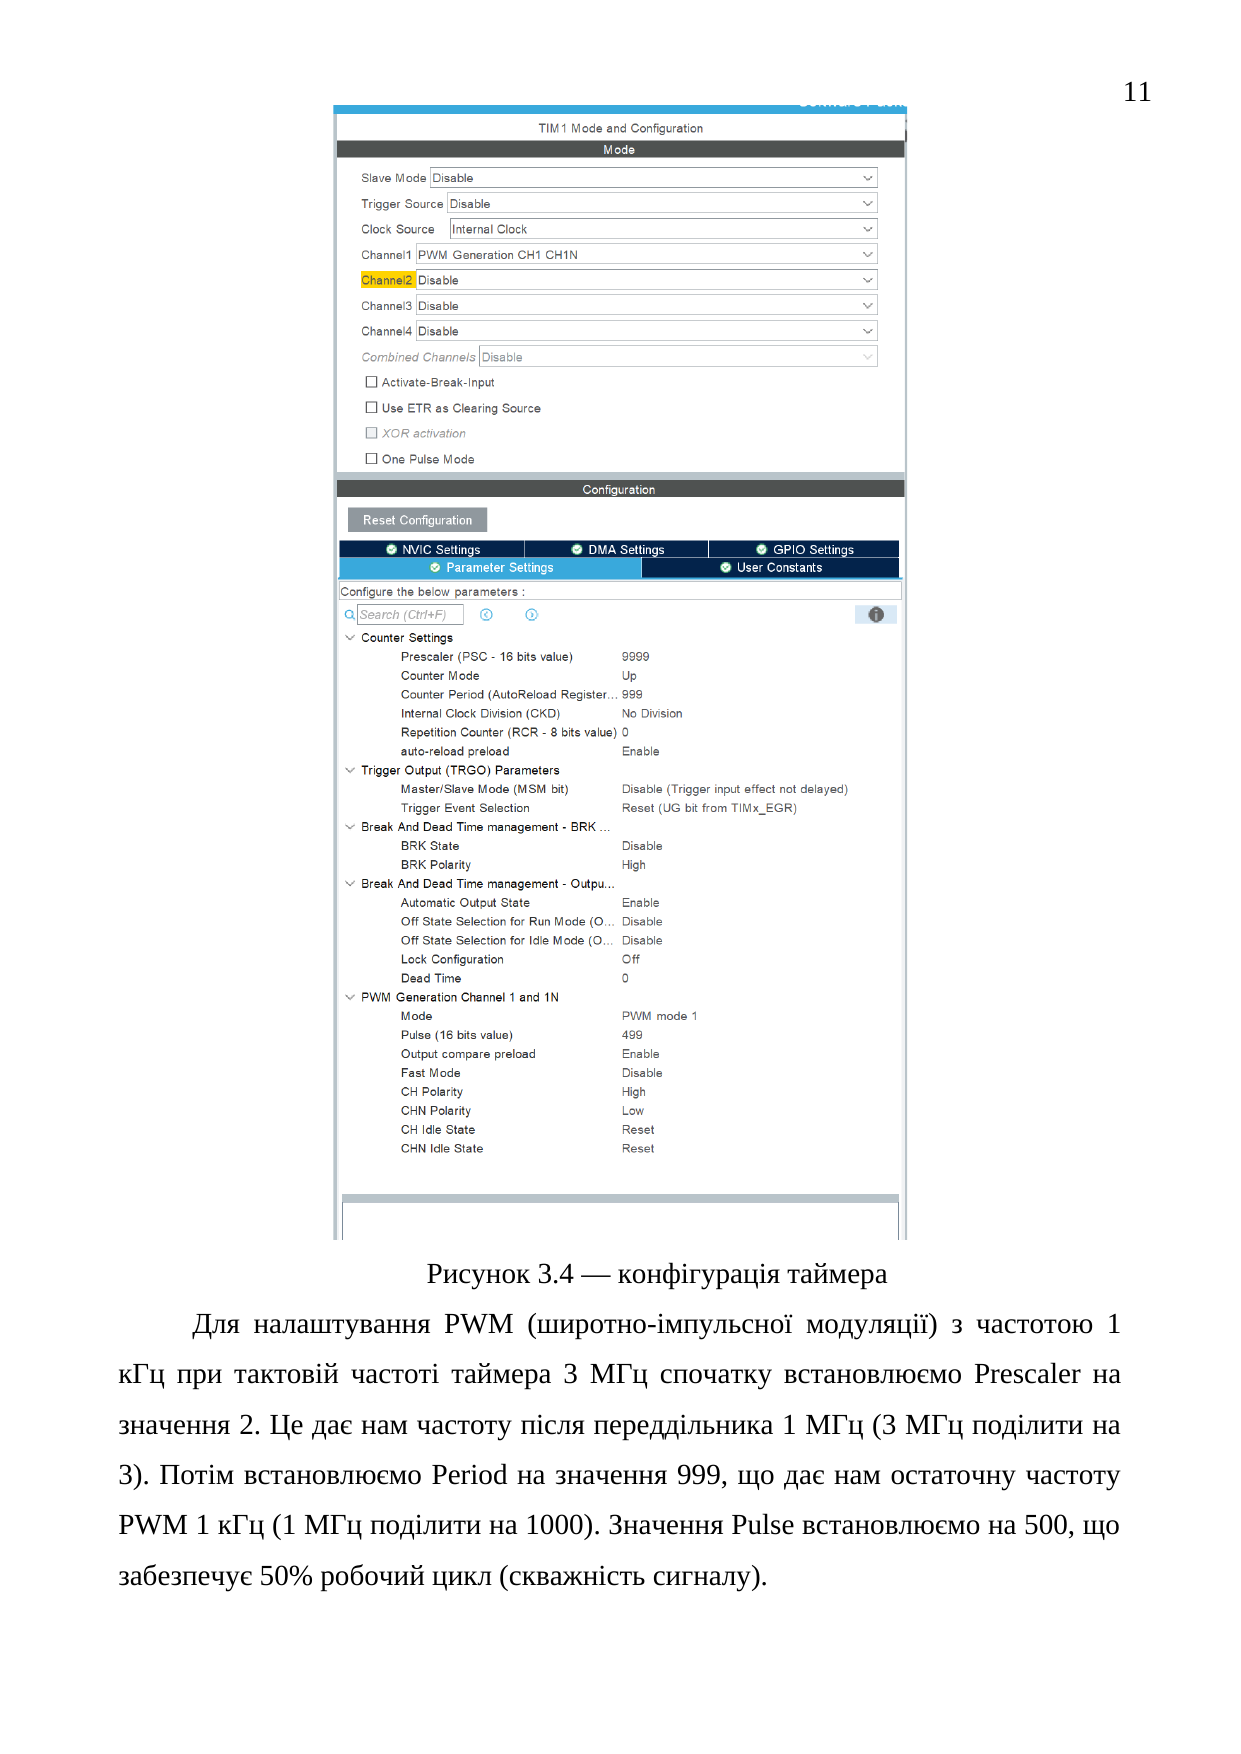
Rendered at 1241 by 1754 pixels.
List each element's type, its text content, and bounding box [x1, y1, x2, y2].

text Рисунок 3.4 — конфігурація таймера [118, 105, 1122, 1289]
text Для налаштування PWM (широтно-імпульсної модуляції) з частотою 1 кГц при тактовій частоті таймера 3 МГц спочатку встановлюємо Prescaler на значення 2. Це дає нам частоту після переддільника 1 МГц (3 МГц поділити на 3). Потім встановлюємо Period на значення 999, що дає нам остаточну частоту PWM 1 кГц (1 МГц поділити на 1000). Значення Pulse встановлюємо на 500, що забезпечує 50% робочий цикл (скважність сигналу). [118, 1306, 1122, 1591]
picture [333, 105, 908, 1240]
